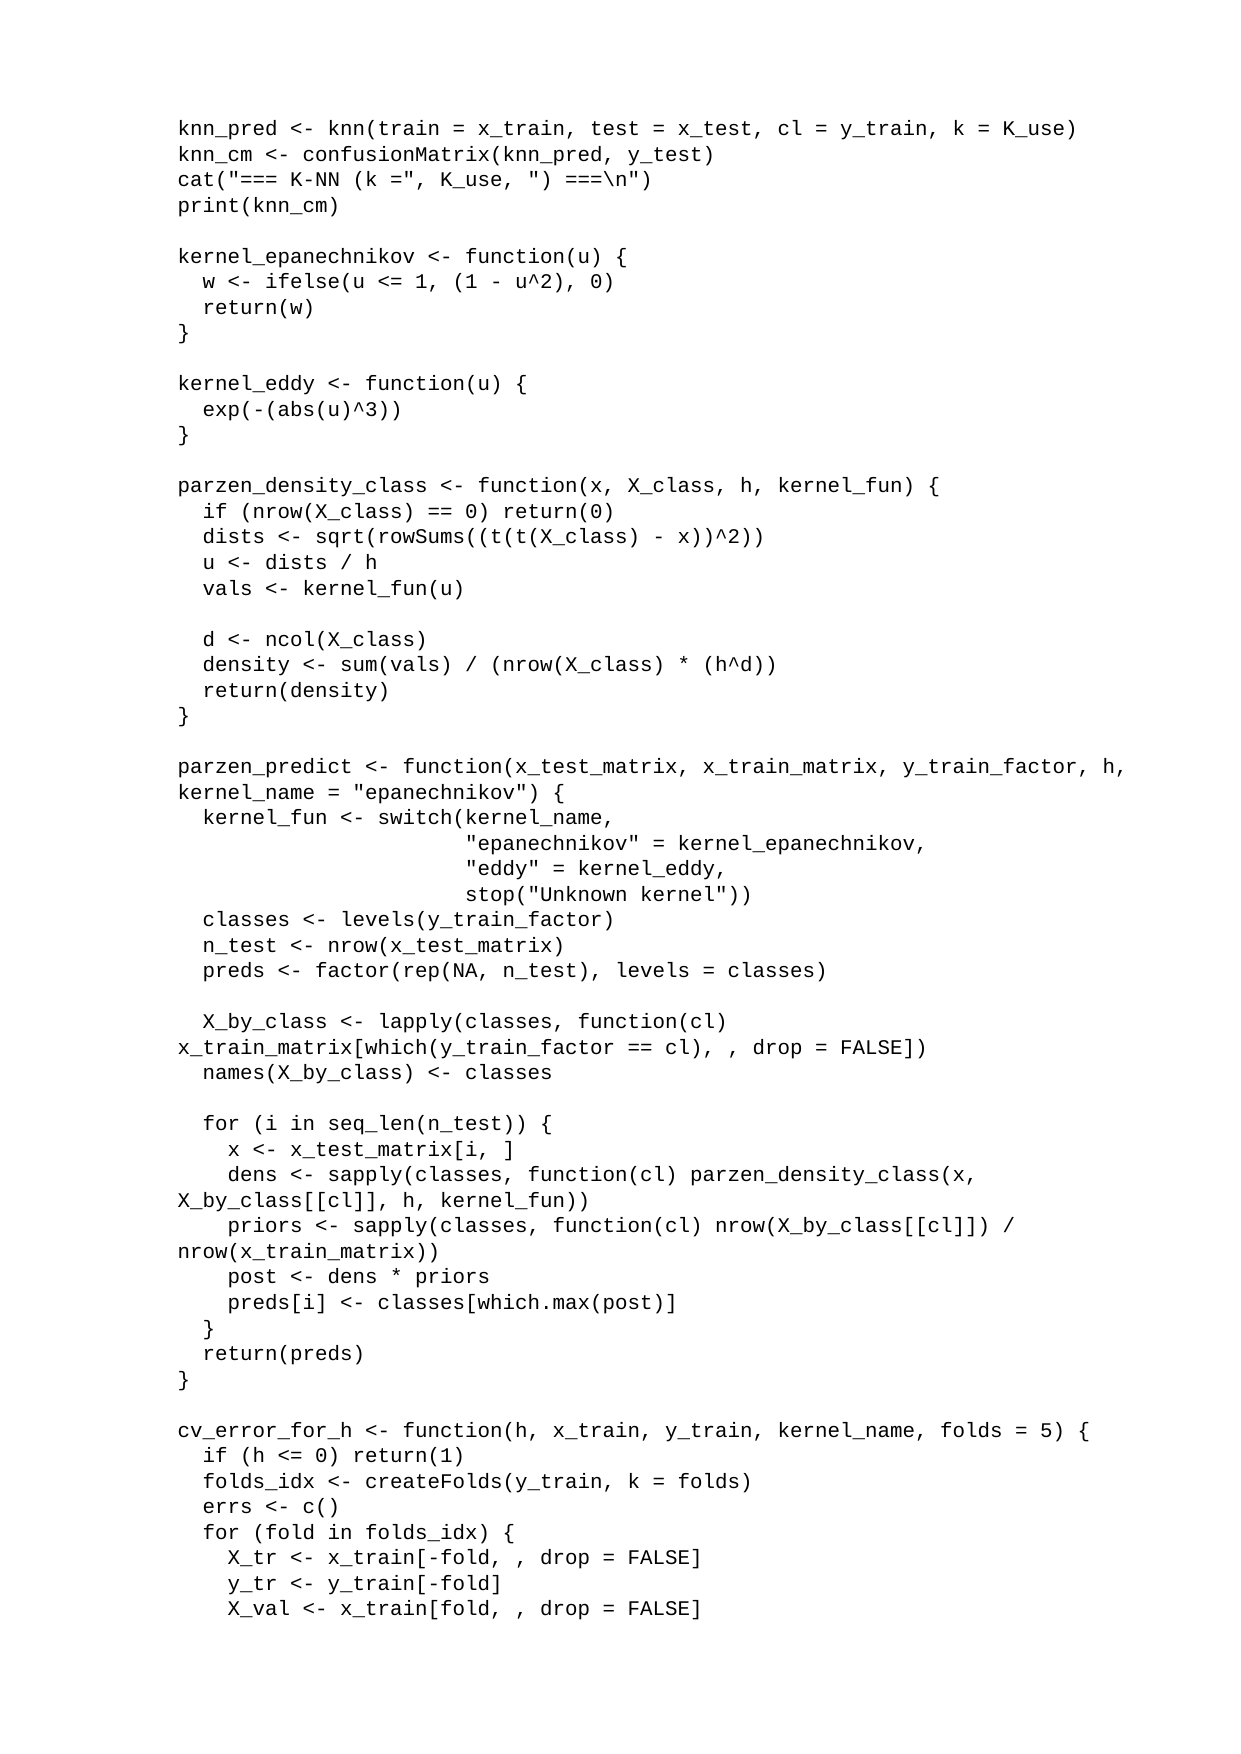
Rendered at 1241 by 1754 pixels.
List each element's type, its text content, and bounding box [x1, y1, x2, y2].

text kernel_fun <- switch(kernel_name, [177, 807, 1152, 831]
text x <- x_test_matrix[i, ] [177, 1139, 1152, 1163]
text return(density) [177, 679, 1152, 703]
text for (i in seq_len(n_test)) { [177, 1113, 1152, 1137]
text X_by_class <- lapply(classes, function(cl) x_train_matrix[which(y_train_factor == cl), , drop = FALSE]) [177, 1011, 1152, 1061]
text parzen_density_class <- function(x, X_class, h, kernel_fun) { [177, 475, 1152, 499]
text kernel_eddy <- function(u) { [177, 373, 1152, 397]
text parzen_predict <- function(x_test_matrix, x_train_matrix, y_train_factor, h, kernel_name = "epanechnikov") { [177, 756, 1152, 805]
text X_tr <- x_train[-fold, , drop = FALSE] [177, 1547, 1152, 1571]
text knn_pred <- knn(train = x_train, test = x_test, cl = y_train, k = K_use) [177, 118, 1152, 142]
text post <- dens * priors [177, 1267, 1152, 1290]
text for (fold in folds_idx) { [177, 1522, 1152, 1545]
text return(w) [177, 297, 1152, 320]
text } [177, 424, 1152, 448]
text } [177, 705, 1152, 729]
text density <- sum(vals) / (nrow(X_class) * (h^d)) [177, 654, 1152, 678]
text if (h <= 0) return(1) [177, 1445, 1152, 1469]
text kernel_epanechnikov <- function(u) { [177, 246, 1152, 269]
text errs <- c() [177, 1496, 1152, 1520]
text preds <- factor(rep(NA, n_test), levels = classes) [177, 960, 1152, 984]
text } [177, 1369, 1152, 1392]
text } [177, 1318, 1152, 1341]
text print(knn_cm) [177, 195, 1152, 218]
text n_test <- nrow(x_test_matrix) [177, 935, 1152, 958]
text priors <- sapply(classes, function(cl) nrow(X_by_class[[cl]]) / nrow(x_train_matrix)) [177, 1216, 1152, 1265]
text } [177, 322, 1152, 346]
text "epanechnikov" = kernel_epanechnikov, [177, 833, 1152, 856]
text cv_error_for_h <- function(h, x_train, y_train, kernel_name, folds = 5) { [177, 1420, 1152, 1443]
text classes <- levels(y_train_factor) [177, 909, 1152, 933]
text folds_idx <- createFolds(y_train, k = folds) [177, 1471, 1152, 1494]
text stop("Unknown kernel")) [177, 884, 1152, 907]
text cat("=== K-NN (k =", K_use, ") ===\n") [177, 169, 1152, 193]
text return(preds) [177, 1343, 1152, 1367]
text w <- ifelse(u <= 1, (1 - u^2), 0) [177, 271, 1152, 295]
text dists <- sqrt(rowSums((t(t(X_class) - x))^2)) [177, 526, 1152, 550]
text vals <- kernel_fun(u) [177, 577, 1152, 601]
text dens <- sapply(classes, function(cl) parzen_density_class(x, X_by_class[[cl]], h, kernel_fun)) [177, 1164, 1152, 1214]
text preds[i] <- classes[which.max(post)] [177, 1292, 1152, 1316]
text knn_cm <- confusionMatrix(knn_pred, y_test) [177, 144, 1152, 167]
text names(X_by_class) <- classes [177, 1062, 1152, 1086]
text d <- ncol(X_class) [177, 628, 1152, 652]
text exp(-(abs(u)^3)) [177, 399, 1152, 422]
text u <- dists / h [177, 552, 1152, 576]
text y_tr <- y_train[-fold] [177, 1573, 1152, 1596]
text X_val <- x_train[fold, , drop = FALSE] [177, 1598, 1152, 1622]
text if (nrow(X_class) == 0) return(0) [177, 501, 1152, 524]
text "eddy" = kernel_eddy, [177, 858, 1152, 882]
